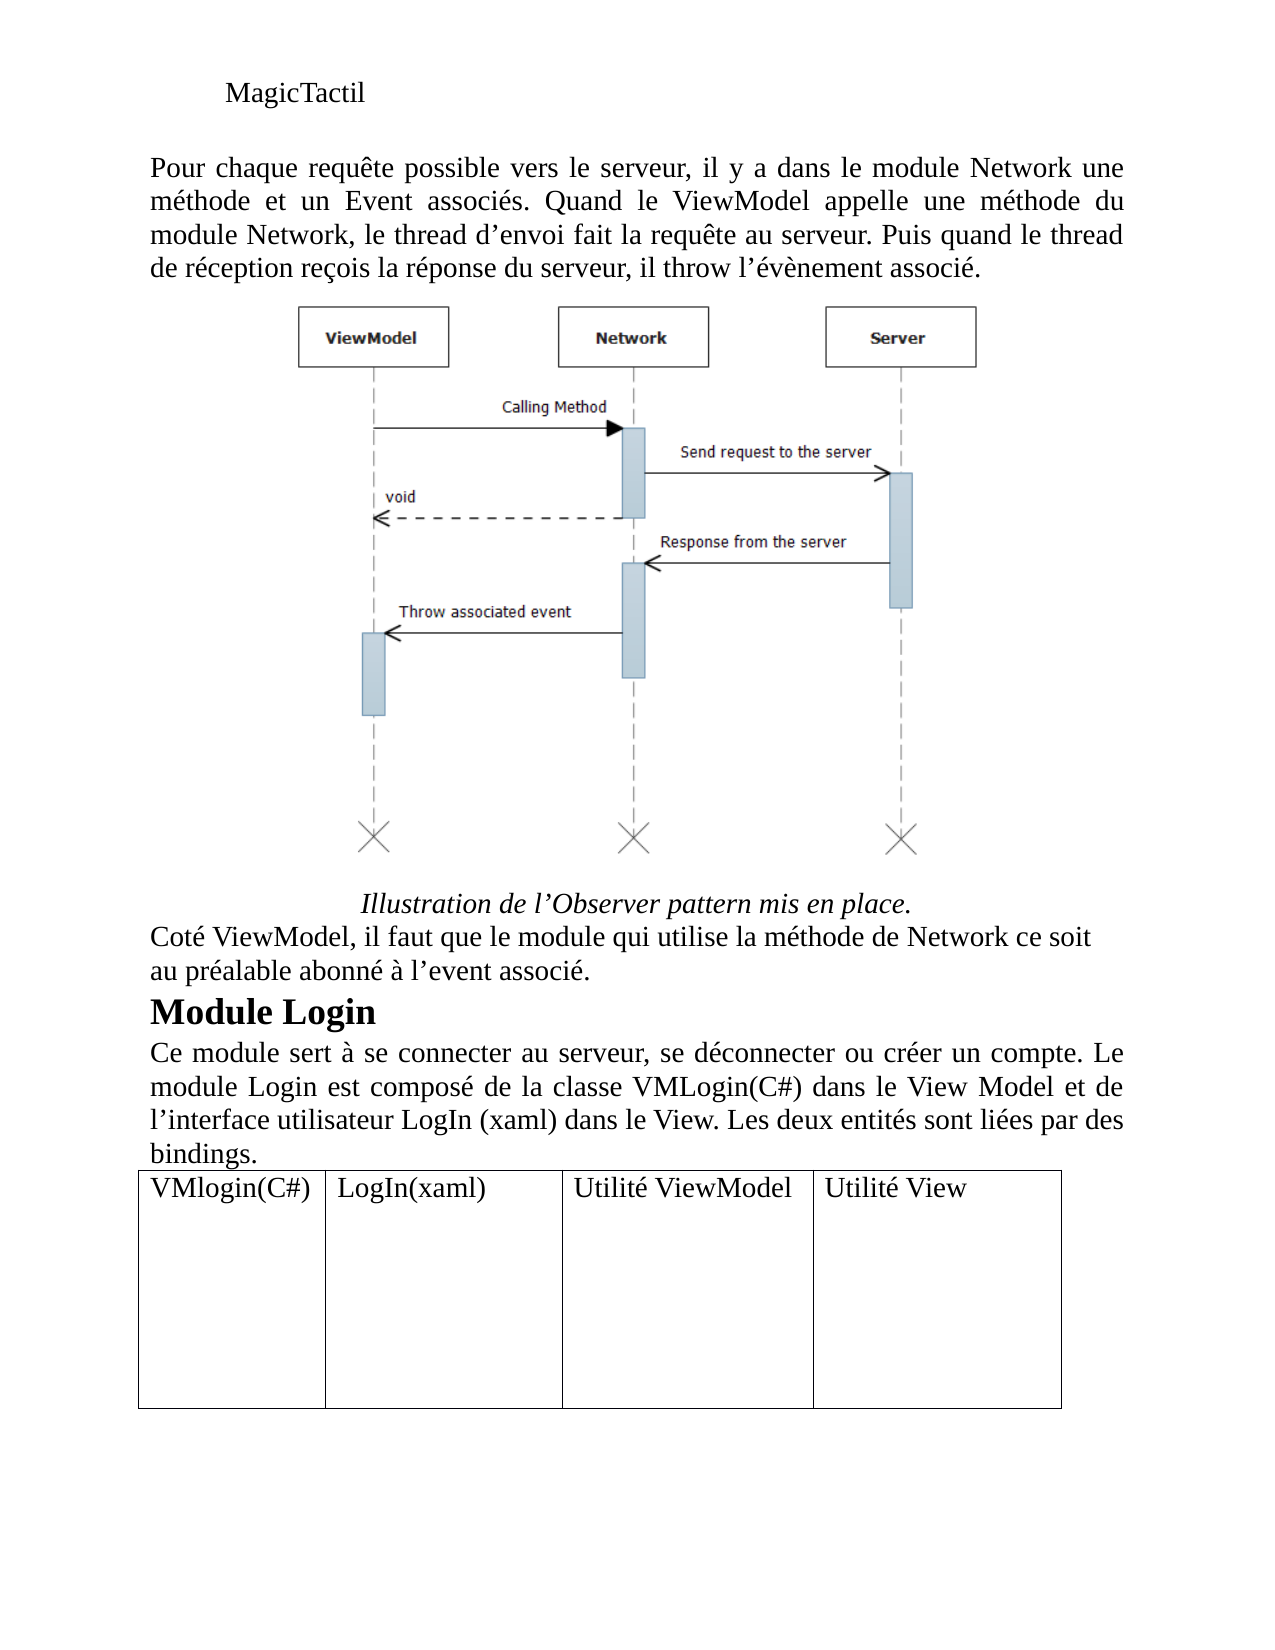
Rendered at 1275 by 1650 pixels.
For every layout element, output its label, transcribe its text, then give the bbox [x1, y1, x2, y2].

table_header LogIn(xaml) [326, 1171, 562, 1408]
text Coté ViewModel, il faut que le module qui utilise la méthode de Network ce soit au préalable abonné à l’event associé. [150, 919, 1125, 986]
text Illustration de l’Observer pattern mis en place. [150, 886, 1125, 919]
text Pour chaque requête possible vers le serveur, il y a dans le module Network une méthode et un Event associés. Quand le ViewModel appelle une méthode du module Network, le thread d’envoi fait la requête au serveur. Puis quand le thread de réception reçois la réponse du serveur, il throw l’évènement associé. [150, 150, 1125, 284]
table_header VMlogin(C#) [139, 1171, 325, 1408]
text Ce module sert à se connecter au serveur, se déconnecter ou créer un compte. Le module Login est composé de la classe VMLogin(C#) dans le View Model et de l’interface utilisateur LogIn (xaml) dans le View. Les deux entités sont liées par des bindings. [150, 1035, 1125, 1169]
table_header Utilité View [814, 1171, 1061, 1408]
subtitle Module Login [150, 989, 1125, 1032]
table_header Utilité ViewModel [563, 1171, 813, 1408]
picture [282, 284, 993, 886]
